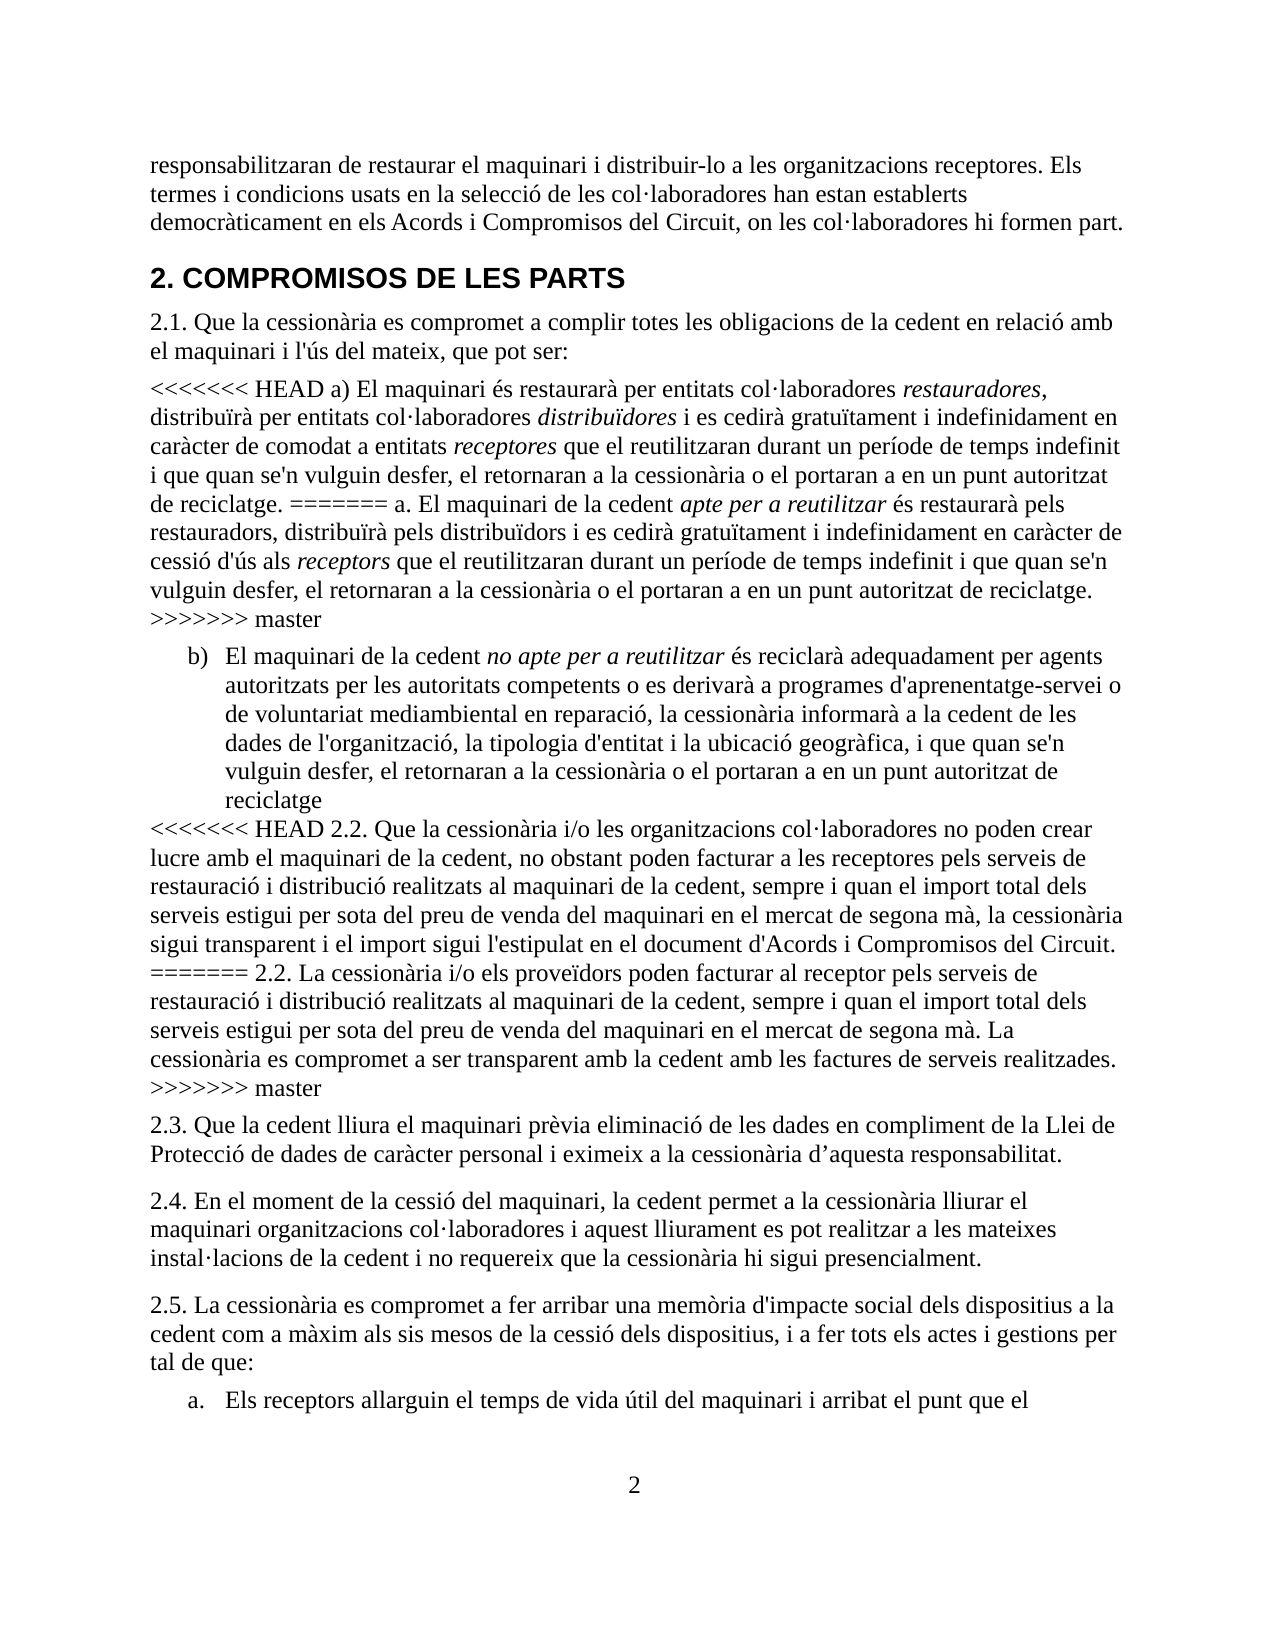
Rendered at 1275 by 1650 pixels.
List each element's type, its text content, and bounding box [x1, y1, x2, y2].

text 2.4. En el moment de la cessió del maquinari, la cedent permet a la cessionària lliurar el maquinari organitzacions col·laboradores i aquest lliurament es pot realitzar a les mateixes instal·lacions de la cedent i no requereix que la cessionària hi sigui presencialment. [150, 1186, 1125, 1272]
list El maquinari de la cedent no apte per a reutilitzar és reciclarà adequadament per agents autoritzats per les autoritats competents o es derivarà a programes d'aprenentatge-servei o de voluntariat mediambiental en reparació, la cessionària informarà a la cedent de les dades de l'organització, la tipologia d'entitat i la ubicació geogràfica, i que quan se'n vulguin desfer, el retornaran a la cessionària o el portaran a en un punt autoritzat de reciclatge [187, 641, 1125, 814]
text <<<<<<< HEAD 2.2. Que la cessionària i/o les organitzacions col·laboradores no poden crear lucre amb el maquinari de la cedent, no obstant poden facturar a les receptores pels serveis de restauració i distribució realitzats al maquinari de la cedent, sempre i quan el import total dels serveis estigui per sota del preu de venda del maquinari en el mercat de segona mà, la cessionària sigui transparent i el import sigui l'estipulat en el document d'Acords i Compromisos del Circuit. ======= 2.2. La cessionària i/o els proveïdors poden facturar al receptor pels serveis de restauració i distribució realitzats al maquinari de la cedent, sempre i quan el import total dels serveis estigui per sota del preu de venda del maquinari en el mercat de segona mà. La cessionària es compromet a ser transparent amb la cedent amb les factures de serveis realitzades. >>>>>>> master [150, 814, 1125, 1101]
text <<<<<<< HEAD a) El maquinari és restaurarà per entitats col·laboradores restauradores, distribuïrà per entitats col·laboradores distribuïdores i es cedirà gratuïtament i indefinidament en caràcter de comodat a entitats receptores que el reutilitzaran durant un període de temps indefinit i que quan se'n vulguin desfer, el retornaran a la cessionària o el portaran a en un punt autoritzat de reciclatge. ======= a. El maquinari de la cedent apte per a reutilitzar és restaurarà pels restauradors, distribuïrà pels distribuïdors i es cedirà gratuïtament i indefinidament en caràcter de cessió d'ús als receptors que el reutilitzaran durant un període de temps indefinit i que quan se'n vulguin desfer, el retornaran a la cessionària o el portaran a en un punt autoritzat de reciclatge. >>>>>>> master [150, 374, 1125, 632]
text 2.1. Que la cessionària es compromet a complir totes les obligacions de la cedent en relació amb el maquinari i l'ús del mateix, que pot ser: [150, 307, 1125, 365]
text 2.5. La cessionària es compromet a fer arribar una memòria d'impacte social dels dispositius a la cedent com a màxim als sis mesos de la cessió dels dispositius, i a fer tots els actes i gestions per tal de que: [150, 1290, 1125, 1376]
list Els receptors allarguin el temps de vida útil del maquinari i arribat el punt que el [187, 1385, 1125, 1414]
text responsabilitzaran de restaurar el maquinari i distribuir-lo a les organitzacions receptores. Els termes i condicions usats en la selecció de les col·laboradores han estan establerts democràticament en els Acords i Compromisos del Circuit, on les col·laboradores hi formen part. [150, 150, 1125, 236]
text 2.3. Que la cedent lliura el maquinari prèvia eliminació de les dades en compliment de la Llei de Protecció de dades de caràcter personal i eximeix a la cessionària d’aquesta responsabilitat. [150, 1110, 1125, 1168]
subtitle 2. COMPROMISOS DE LES PARTS [150, 261, 1125, 295]
